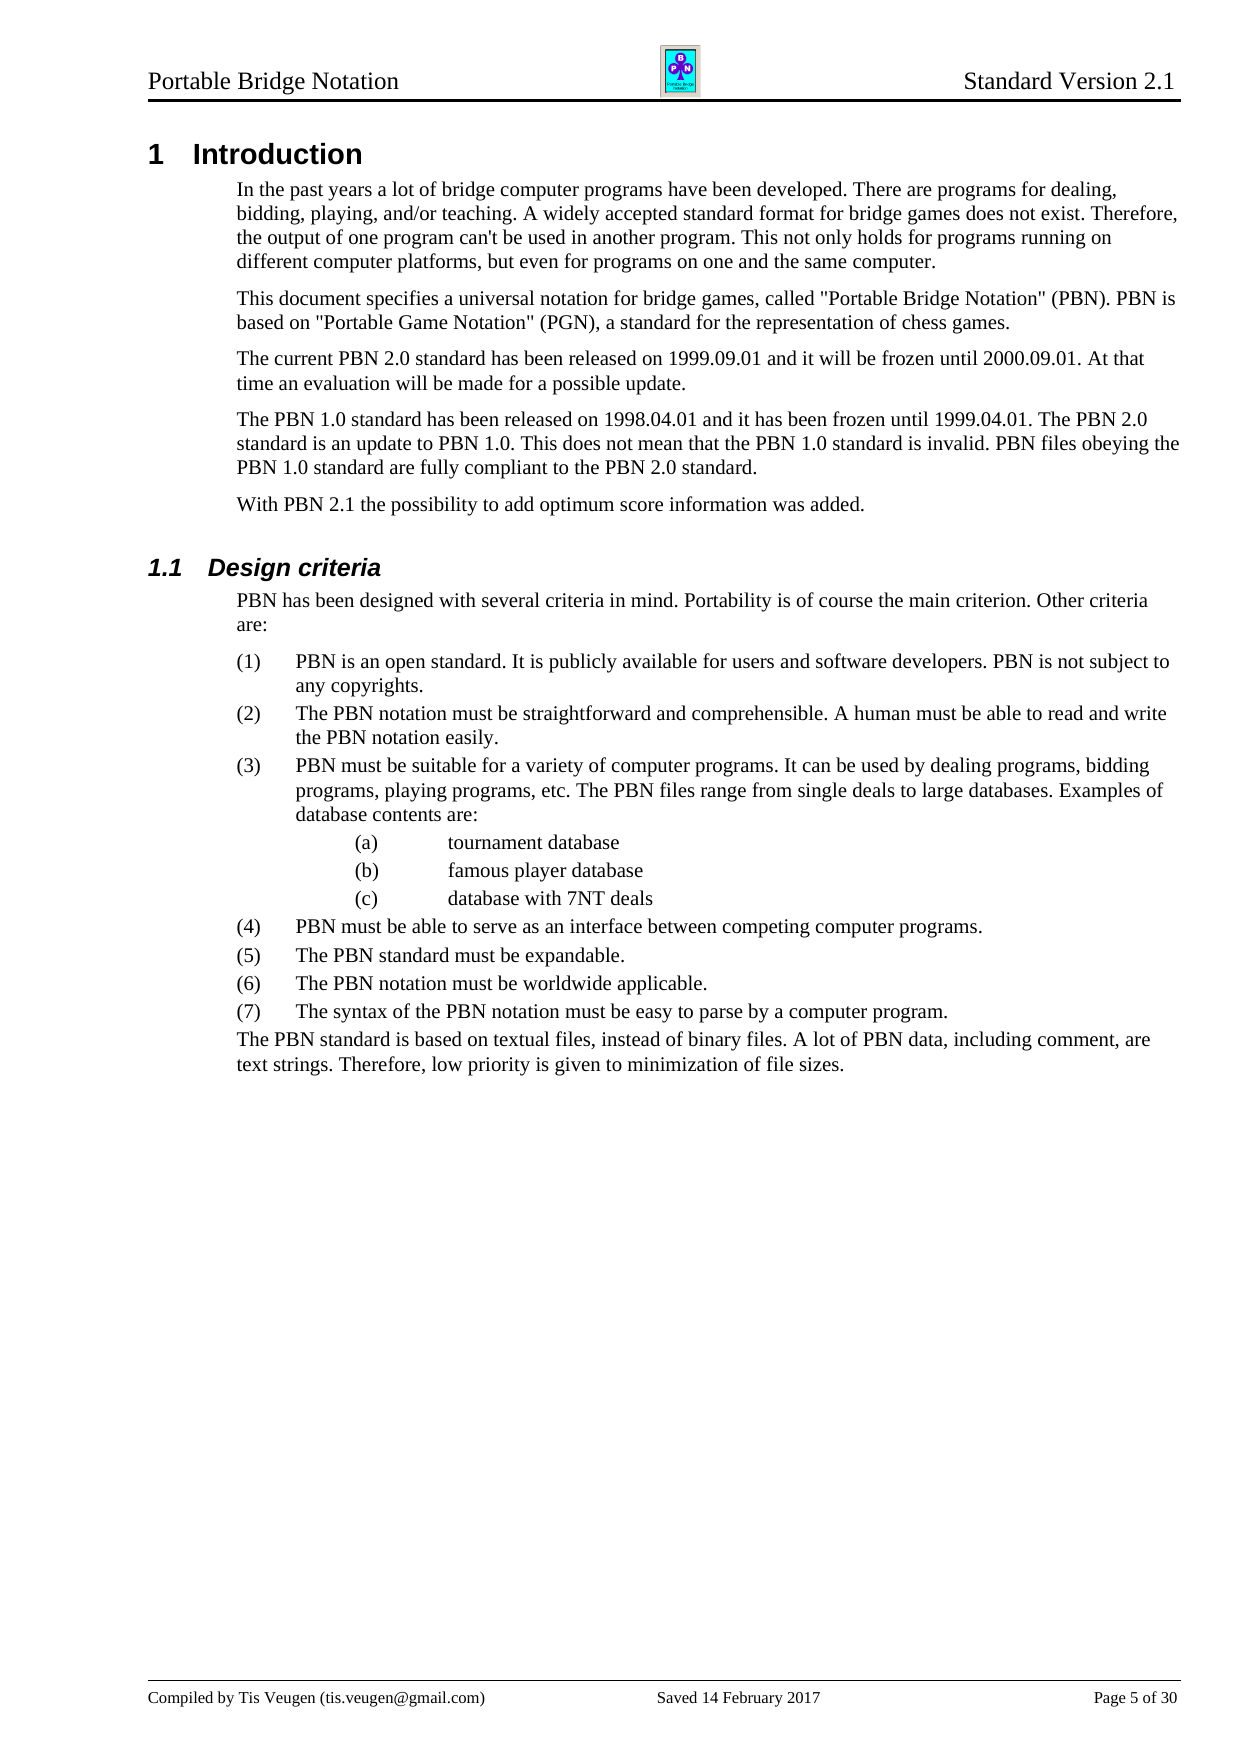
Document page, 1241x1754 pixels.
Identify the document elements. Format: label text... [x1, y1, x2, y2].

list PBN must be suitable for a variety of computer programs. It can be used by dealing programs, bidding programs, playing programs, etc. The PBN files range from single deals to large databases. Examples of database contents are: [236, 753, 1181, 826]
list The PBN notation must be worldwide applicable. [236, 971, 1181, 995]
list PBN is an open standard. It is publicly available for users and software developers. PBN is not subject to any copyrights. [236, 649, 1181, 697]
text The PBN 1.0 standard has been released on 1998.04.01 and it has been frozen until 1999.04.01. The PBN 2.0 standard is an update to PBN 1.0. This does not mean that the PBN 1.0 standard is invalid. PBN files obeying the PBN 1.0 standard are fully compliant to the PBN 2.0 standard. [236, 407, 1181, 479]
text This document specifies a universal notation for bridge games, called "Portable Bridge Notation" (PBN). PBN is based on "Portable Game Notation" (PGN), a standard for the representation of chess games. [236, 286, 1181, 334]
list tournament database [354, 830, 1181, 854]
text The PBN standard is based on textual files, instead of binary files. A lot of PBN data, including comment, are text strings. Therefore, low priority is given to minimization of file sizes. [236, 1027, 1181, 1076]
text The current PBN 2.0 standard has been released on 1999.09.01 and it will be frozen until 2000.09.01. At that time an evaluation will be made for a possible update. [236, 346, 1181, 394]
subtitle Introduction [148, 137, 1181, 171]
text With PBN 2.1 the possibility to add optimum score information was added. [236, 492, 1181, 516]
text PBN has been designed with several criteria in mind. Portability is of course the main criterion. Other criteria are: [236, 588, 1181, 636]
list The PBN notation must be straightforward and comprehensible. A human must be able to read and write the PBN notation easily. [236, 701, 1181, 749]
list PBN must be able to serve as an interface between competing computer programs. [236, 914, 1181, 938]
list famous player database [354, 858, 1181, 882]
list The PBN standard must be expandable. [236, 943, 1181, 967]
list The syntax of the PBN notation must be easy to parse by a computer program. [236, 999, 1181, 1023]
subtitle Design criteria [148, 553, 1181, 582]
list database with 7NT deals [354, 886, 1181, 910]
text In the past years a lot of bridge computer programs have been developed. There are programs for dealing, bidding, playing, and/or teaching. A widely accepted standard format for bridge games does not exist. Therefore, the output of one program can't be used in another program. This not only holds for programs running on different computer platforms, but even for programs on one and the same computer. [236, 177, 1181, 273]
